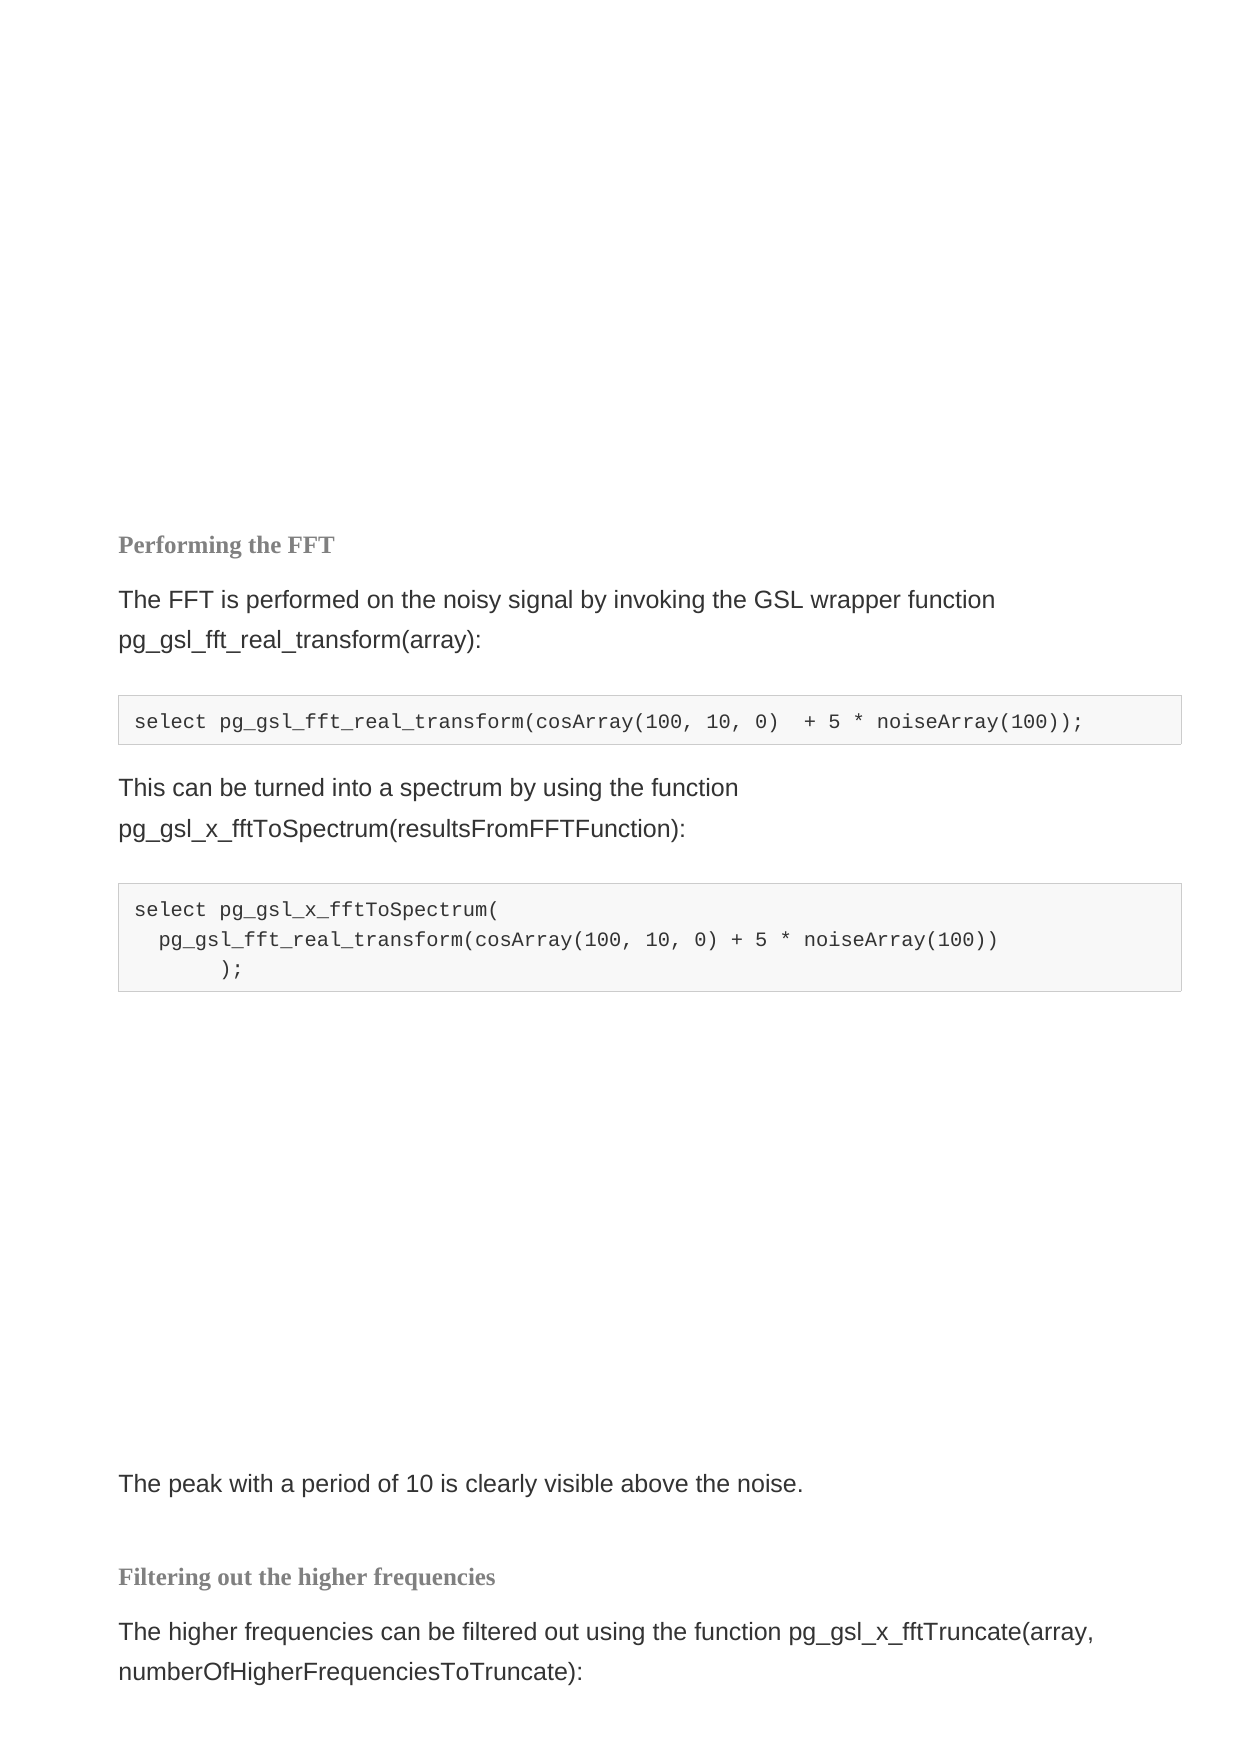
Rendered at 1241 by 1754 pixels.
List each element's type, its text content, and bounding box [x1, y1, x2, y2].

text select pg_gsl_x_fftToSpectrum( [119, 884, 1181, 913]
text The FFT is performed on the noisy signal by invoking the GSL wrapper function pg_gsl_fft_real_transform(array): [118, 585, 1181, 654]
text The higher frequencies can be filtered out using the function pg_gsl_x_fftTruncate(array, numberOfHigherFrequenciesToTruncate): [118, 1617, 1181, 1686]
subtitle Filtering out the higher frequencies [118, 1562, 1181, 1590]
subtitle Performing the FFT [118, 530, 1181, 559]
text ); [119, 943, 1181, 991]
text The peak with a period of 10 is clearly visible above the noise. [118, 1468, 1181, 1497]
text This can be turned into a spectrum by using the function pg_gsl_x_fftToSpectrum(resultsFromFFTFunction): [118, 773, 1181, 842]
text select pg_gsl_fft_real_transform(cosArray(100, 10, 0) + 5 * noiseArray(100)); [119, 696, 1181, 744]
text pg_gsl_fft_real_transform(cosArray(100, 10, 0) + 5 * noiseArray(100)) [119, 913, 1181, 943]
